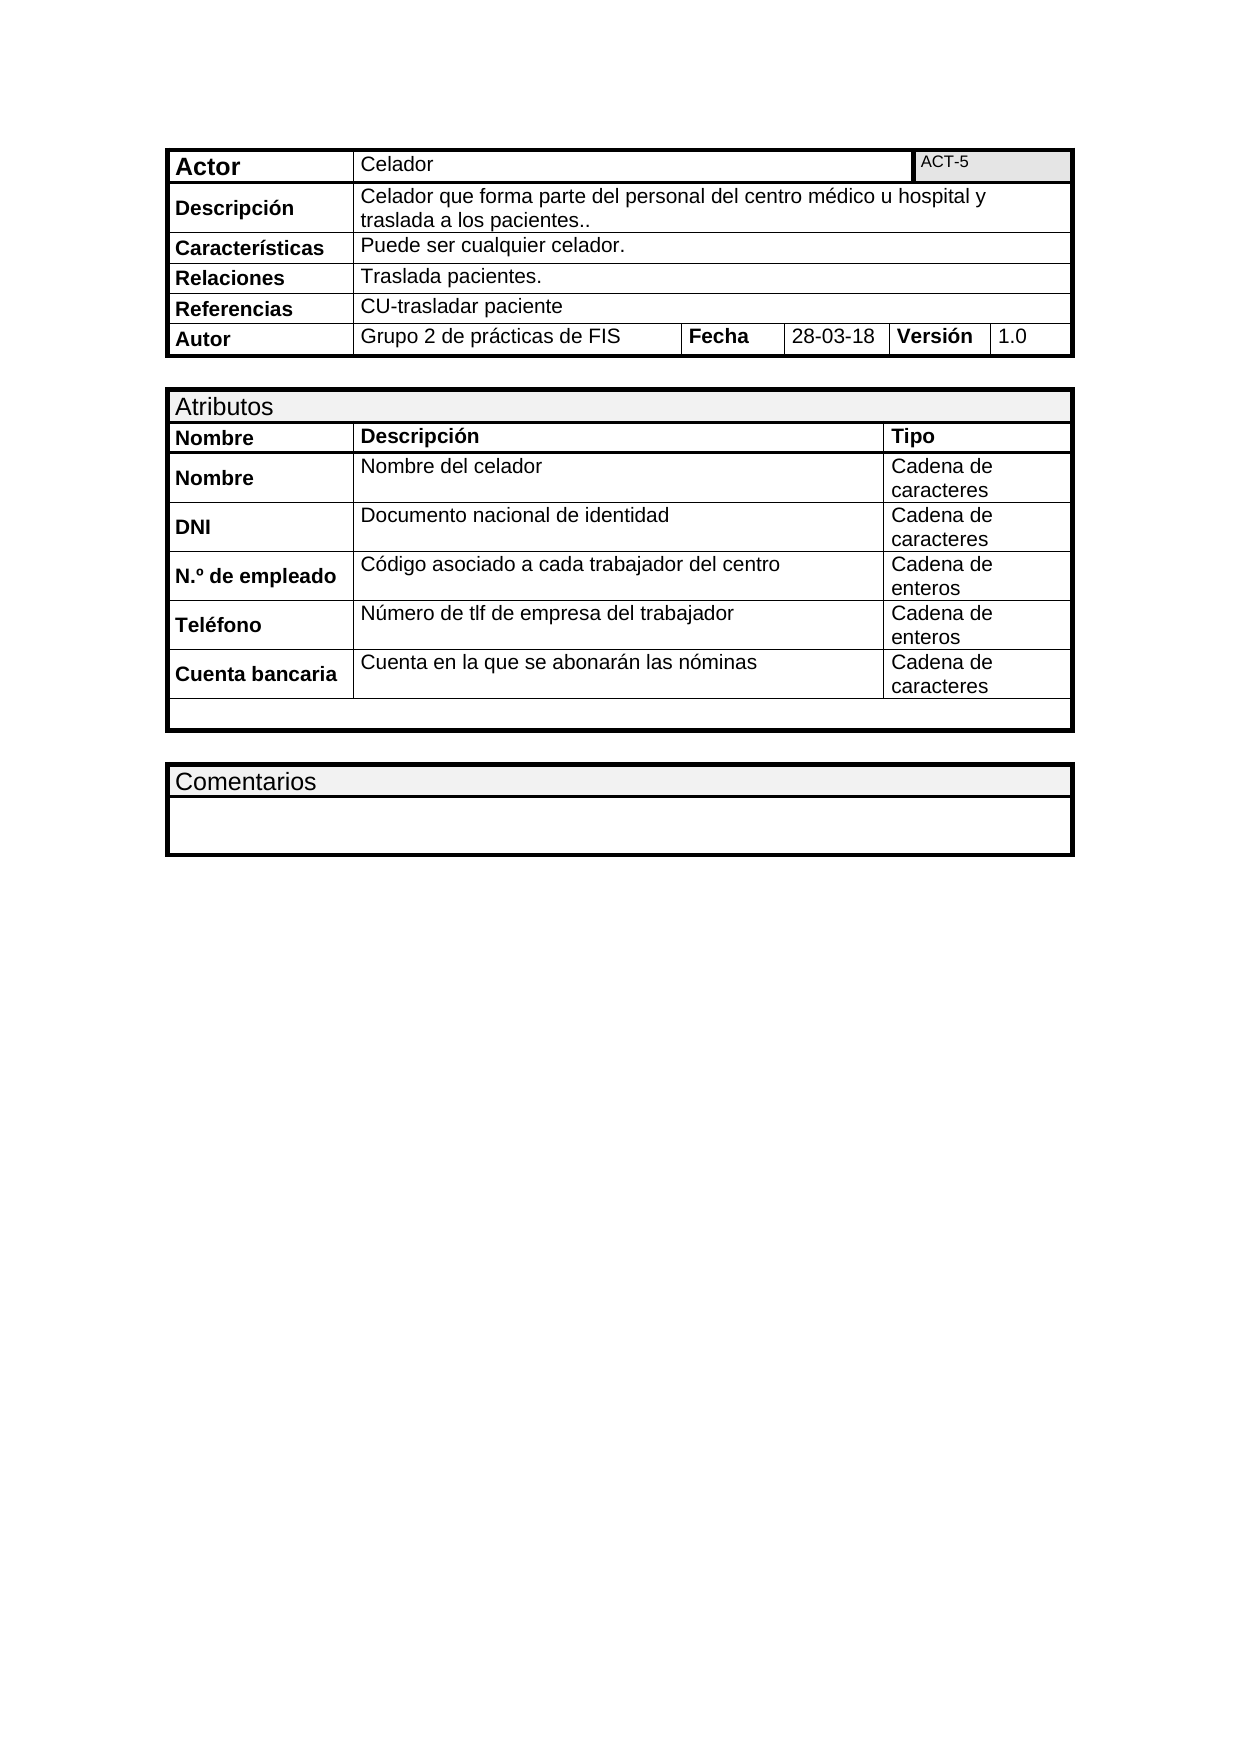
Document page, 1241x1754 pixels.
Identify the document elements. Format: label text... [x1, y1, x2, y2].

table_cell [170, 699, 1070, 728]
table_cell Cadena de enteros [884, 601, 1070, 649]
table_cell Descripción [170, 184, 353, 232]
table_header Atributos [170, 392, 1070, 421]
table_cell Cadena de caracteres [884, 454, 1070, 502]
table_cell Fecha [682, 324, 784, 354]
table_cell DNI [170, 503, 353, 551]
table_cell Número de tlf de empresa del trabajador [354, 601, 883, 649]
table_header ACT-5 [916, 152, 1070, 181]
table_cell Relaciones [170, 264, 353, 293]
table_cell Teléfono [170, 601, 353, 649]
table_header Celador [354, 152, 911, 181]
table_header Comentarios [170, 767, 1070, 795]
table_cell N.º de empleado [170, 552, 353, 600]
table_cell Nombre [170, 424, 353, 451]
table_cell Nombre del celador [354, 454, 883, 502]
table_cell Cuenta en la que se abonarán las nóminas [354, 650, 883, 698]
table_cell Cuenta bancaria [170, 650, 353, 698]
table_cell Grupo 2 de prácticas de FIS [354, 324, 681, 354]
table_cell Tipo [884, 424, 1070, 451]
table_cell CU-trasladar paciente [354, 294, 1070, 323]
table_cell Documento nacional de identidad [354, 503, 883, 551]
table_cell [170, 798, 1070, 852]
table_cell Descripción [354, 424, 883, 451]
table_cell 28-03-18 [785, 324, 889, 354]
table_cell Celador que forma parte del personal del centro médico u hospital y traslada a los pacientes.. [354, 184, 1070, 232]
table_cell Nombre [170, 454, 353, 502]
table_cell Cadena de caracteres [884, 650, 1070, 698]
table_cell Referencias [170, 294, 353, 323]
table_cell Traslada pacientes. [354, 264, 1070, 293]
table_header Actor [170, 152, 353, 181]
table_cell Versión [890, 324, 990, 354]
table_cell Características [170, 233, 353, 262]
table_cell 1.0 [991, 324, 1070, 354]
table_cell Puede ser cualquier celador. [354, 233, 1070, 262]
table_cell Cadena de caracteres [884, 503, 1070, 551]
table_cell Autor [170, 324, 353, 354]
table_cell Código asociado a cada trabajador del centro [354, 552, 883, 600]
table_cell Cadena de enteros [884, 552, 1070, 600]
